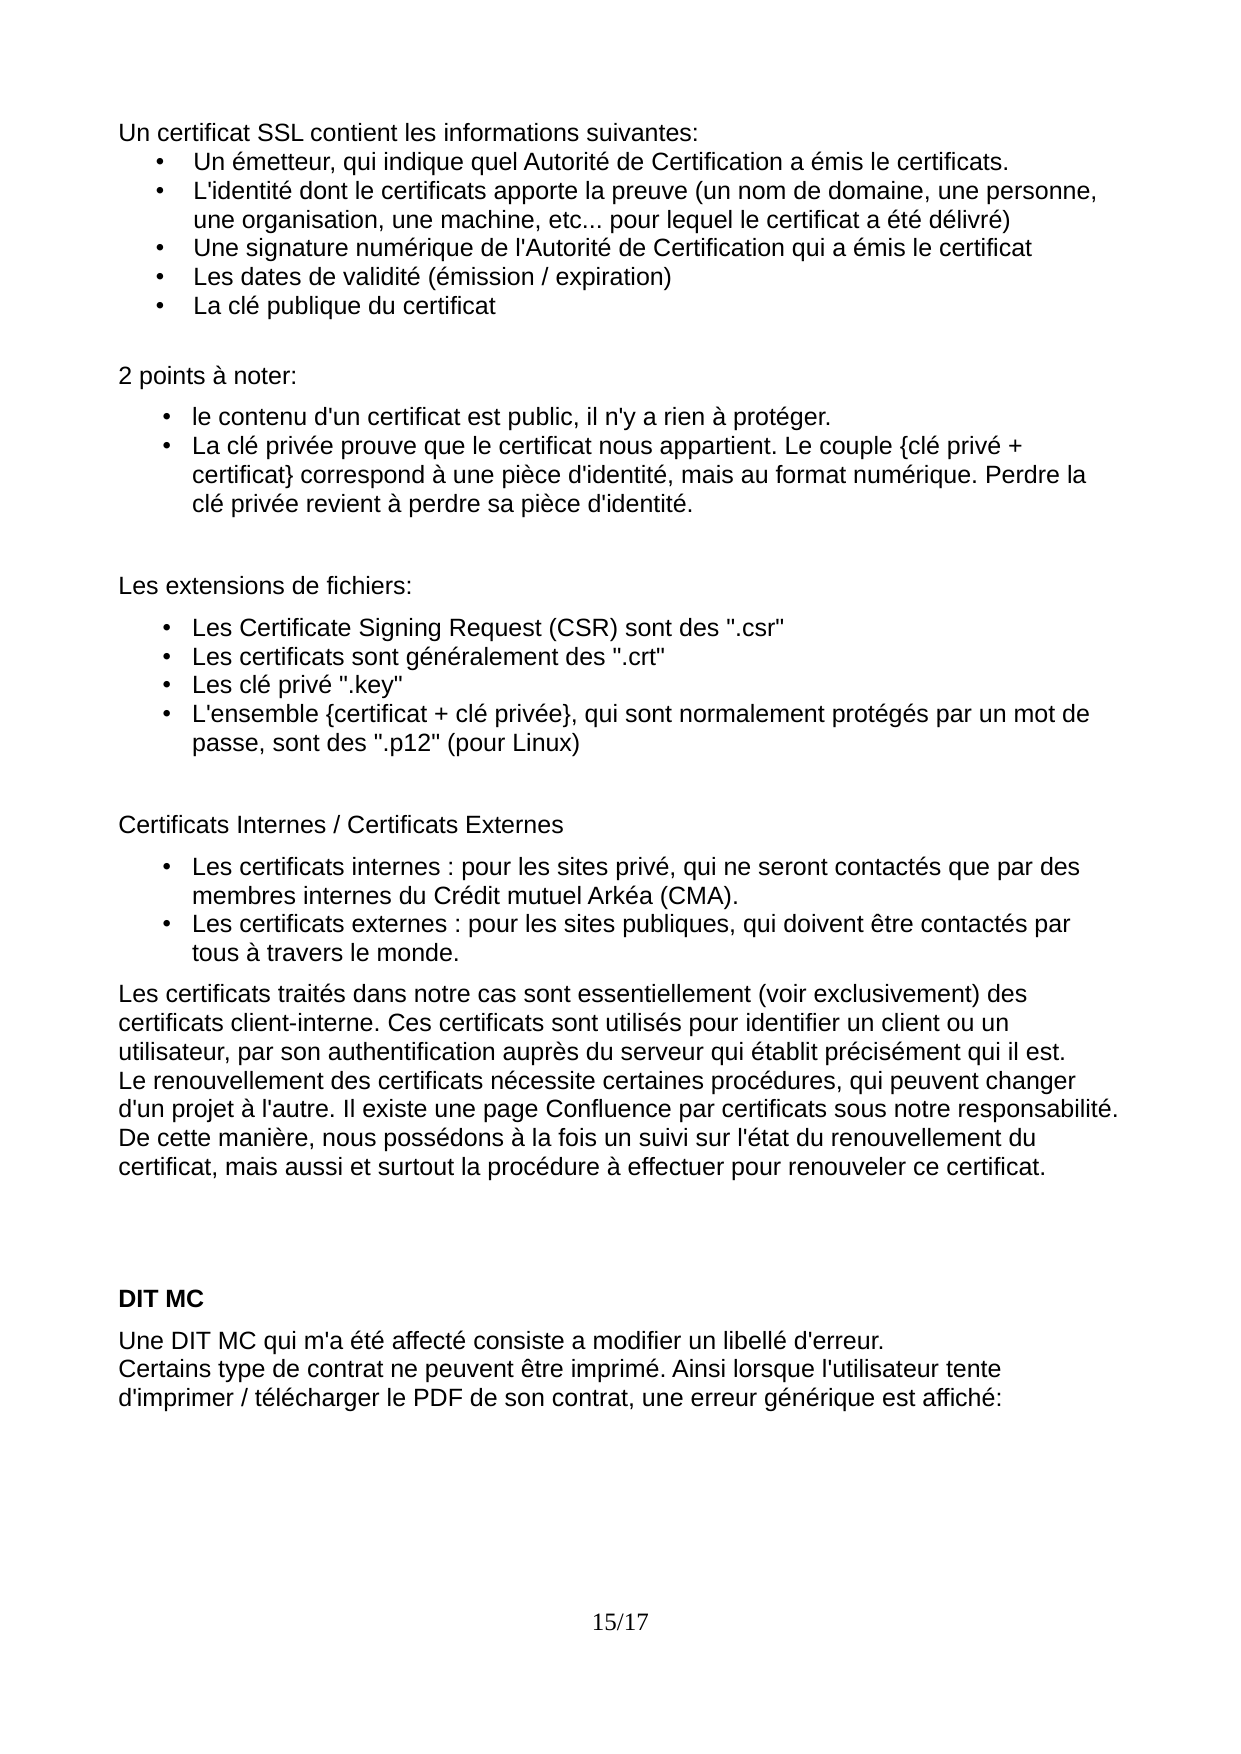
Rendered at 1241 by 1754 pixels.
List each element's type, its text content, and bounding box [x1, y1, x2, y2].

text Une DIT MC qui m'a été affecté consiste a modifier un libellé d'erreur. [118, 1326, 1122, 1354]
list Les Certificate Signing Request (CSR) sont des ".csr" [162, 613, 1122, 641]
text Les extensions de fichiers: [118, 571, 1122, 600]
list le contenu d'un certificat est public, il n'y a rien à protéger. [162, 402, 1122, 431]
subtitle DIT MC [118, 1284, 1122, 1313]
list L'identité dont le certificats apporte la preuve (un nom de domaine, une personne, une organisation, une machine, etc... pour lequel le certificat a été délivré) [156, 176, 1122, 233]
list La clé publique du certificat [156, 291, 1122, 320]
list Les certificats internes : pour les sites privé, qui ne seront contactés que par des membres internes du Crédit mutuel Arkéa (CMA). [162, 852, 1122, 909]
text 2 points à noter: [118, 361, 1122, 390]
list Un émetteur, qui indique quel Autorité de Certification a émis le certificats. [156, 147, 1122, 176]
text Certains type de contrat ne peuvent être imprimé. Ainsi lorsque l'utilisateur tente d'imprimer / télécharger le PDF de son contrat, une erreur générique est affiché: [118, 1354, 1122, 1412]
text Un certificat SSL contient les informations suivantes: [118, 118, 1122, 147]
text Certificats Internes / Certificats Externes [118, 811, 1122, 839]
list La clé privée prouve que le certificat nous appartient. Le couple {clé privé + certificat} correspond à une pièce d'identité, mais au format numérique. Perdre la clé privée revient à perdre sa pièce d'identité. [162, 431, 1122, 518]
text Les certificats traités dans notre cas sont essentiellement (voir exclusivement) des certificats client-interne. Ces certificats sont utilisés pour identifier un client ou un utilisateur, par son authentification auprès du serveur qui établit précisément qui il est. [118, 979, 1122, 1066]
list Les clé privé ".key" [162, 670, 1122, 699]
text Le renouvellement des certificats nécessite certaines procédures, qui peuvent changer d'un projet à l'autre. Il existe une page Confluence par certificats sous notre responsabilité. De cette manière, nous possédons à la fois un suivi sur l'état du renouvellement du certificat, mais aussi et surtout la procédure à effectuer pour renouveler ce certificat. [118, 1066, 1122, 1181]
list Les dates de validité (émission / expiration) [156, 262, 1122, 291]
list L'ensemble {certificat + clé privée}, qui sont normalement protégés par un mot de passe, sont des ".p12" (pour Linux) [162, 699, 1122, 757]
list Les certificats externes : pour les sites publiques, qui doivent être contactés par tous à travers le monde. [162, 909, 1122, 967]
list Les certificats sont généralement des ".crt" [162, 641, 1122, 670]
list Une signature numérique de l'Autorité de Certification qui a émis le certificat [156, 233, 1122, 262]
